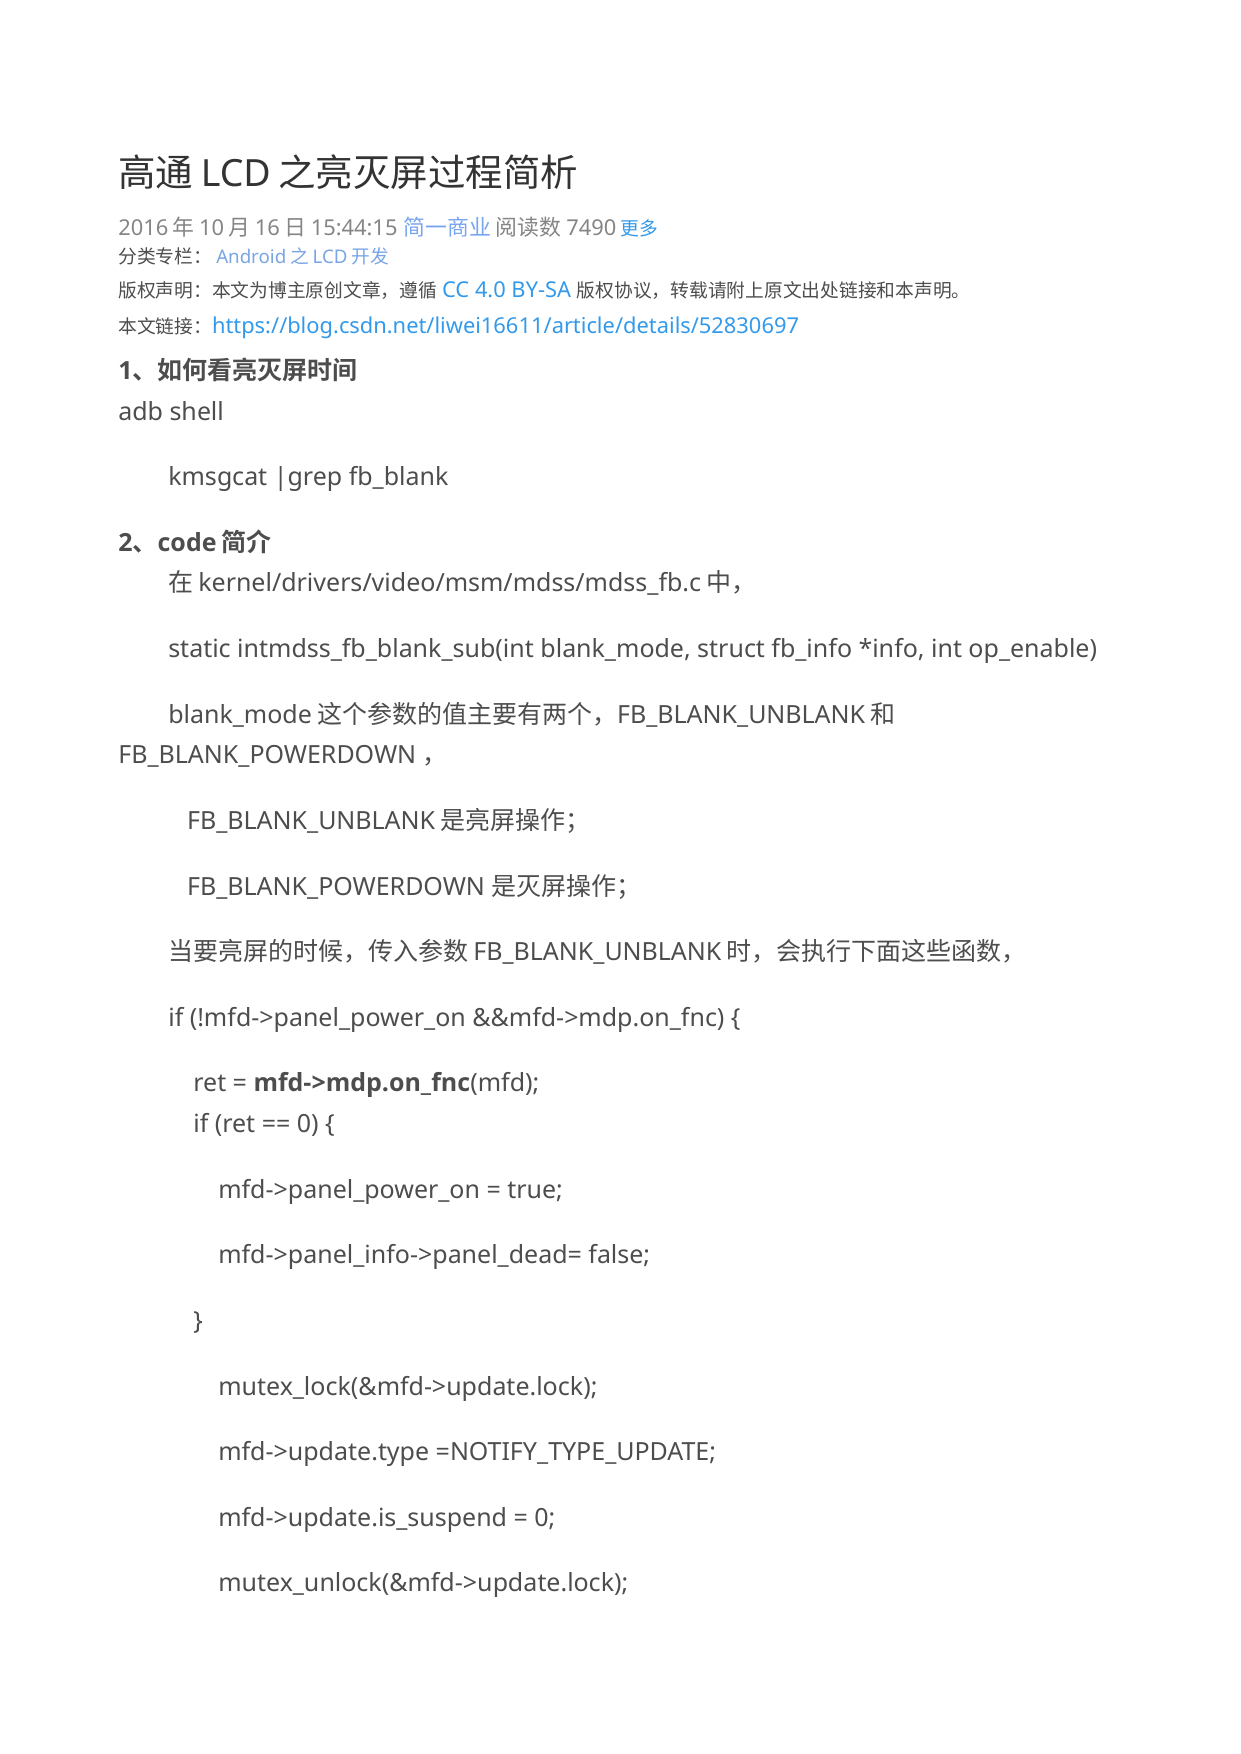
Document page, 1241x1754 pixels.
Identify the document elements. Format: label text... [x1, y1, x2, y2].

text 在kernel/drivers/video/msm/mdss/mdss_fb.c中， [118, 558, 1122, 599]
text kmsgcat |grep fb_blank [118, 452, 1122, 493]
text mfd->panel_power_on = true; [118, 1165, 1122, 1205]
text blank_mode这个参数的值主要有两个，FB_BLANK_UNBLANK和 FB_BLANK_POWERDOWN ， [118, 690, 1122, 771]
text if (!mfd->panel_power_on &&mfd->mdp.on_fnc) { [118, 993, 1122, 1033]
text mfd->update.type =NOTIFY_TYPE_UPDATE; [118, 1427, 1122, 1468]
text 2、code简介 [118, 518, 1122, 558]
text 2016年10月16日 15:44:15 简一商业 阅读数 7490更多 [118, 210, 1100, 242]
text 本文链接：https://blog.csdn.net/liwei16611/article/details/52830697 [118, 310, 1122, 340]
text adb shell [118, 387, 1122, 427]
text FB_BLANK_POWERDOWN 是灭屏操作； [118, 862, 1122, 902]
text 1、如何看亮灭屏时间 [118, 346, 1122, 387]
text mfd->panel_info->panel_dead= false; [118, 1230, 1122, 1271]
text FB_BLANK_UNBLANK是亮屏操作； [118, 796, 1122, 837]
text 版权声明：本文为博主原创文章，遵循 CC 4.0 BY-SA 版权协议，转载请附上原文出处链接和本声明。 [118, 274, 1122, 304]
text 分类专栏： Android之LCD开发 [118, 242, 1084, 269]
text mfd->update.is_suspend = 0; [118, 1493, 1122, 1533]
text static intmdss_fb_blank_sub(int blank_mode, struct fb_info *info, int op_enable) [118, 624, 1122, 665]
text if (ret == 0) { [118, 1099, 1122, 1140]
subtitle 高通LCD之亮灭屏过程简析 [118, 143, 1122, 198]
text } [118, 1296, 1122, 1337]
text mutex_lock(&mfd->update.lock); [118, 1362, 1122, 1402]
text mutex_unlock(&mfd->update.lock); [118, 1558, 1122, 1599]
text ret = mfd->mdp.on_fnc(mfd); [118, 1058, 1122, 1099]
text 当要亮屏的时候，传入参数FB_BLANK_UNBLANK时，会执行下面这些函数， [118, 927, 1122, 968]
